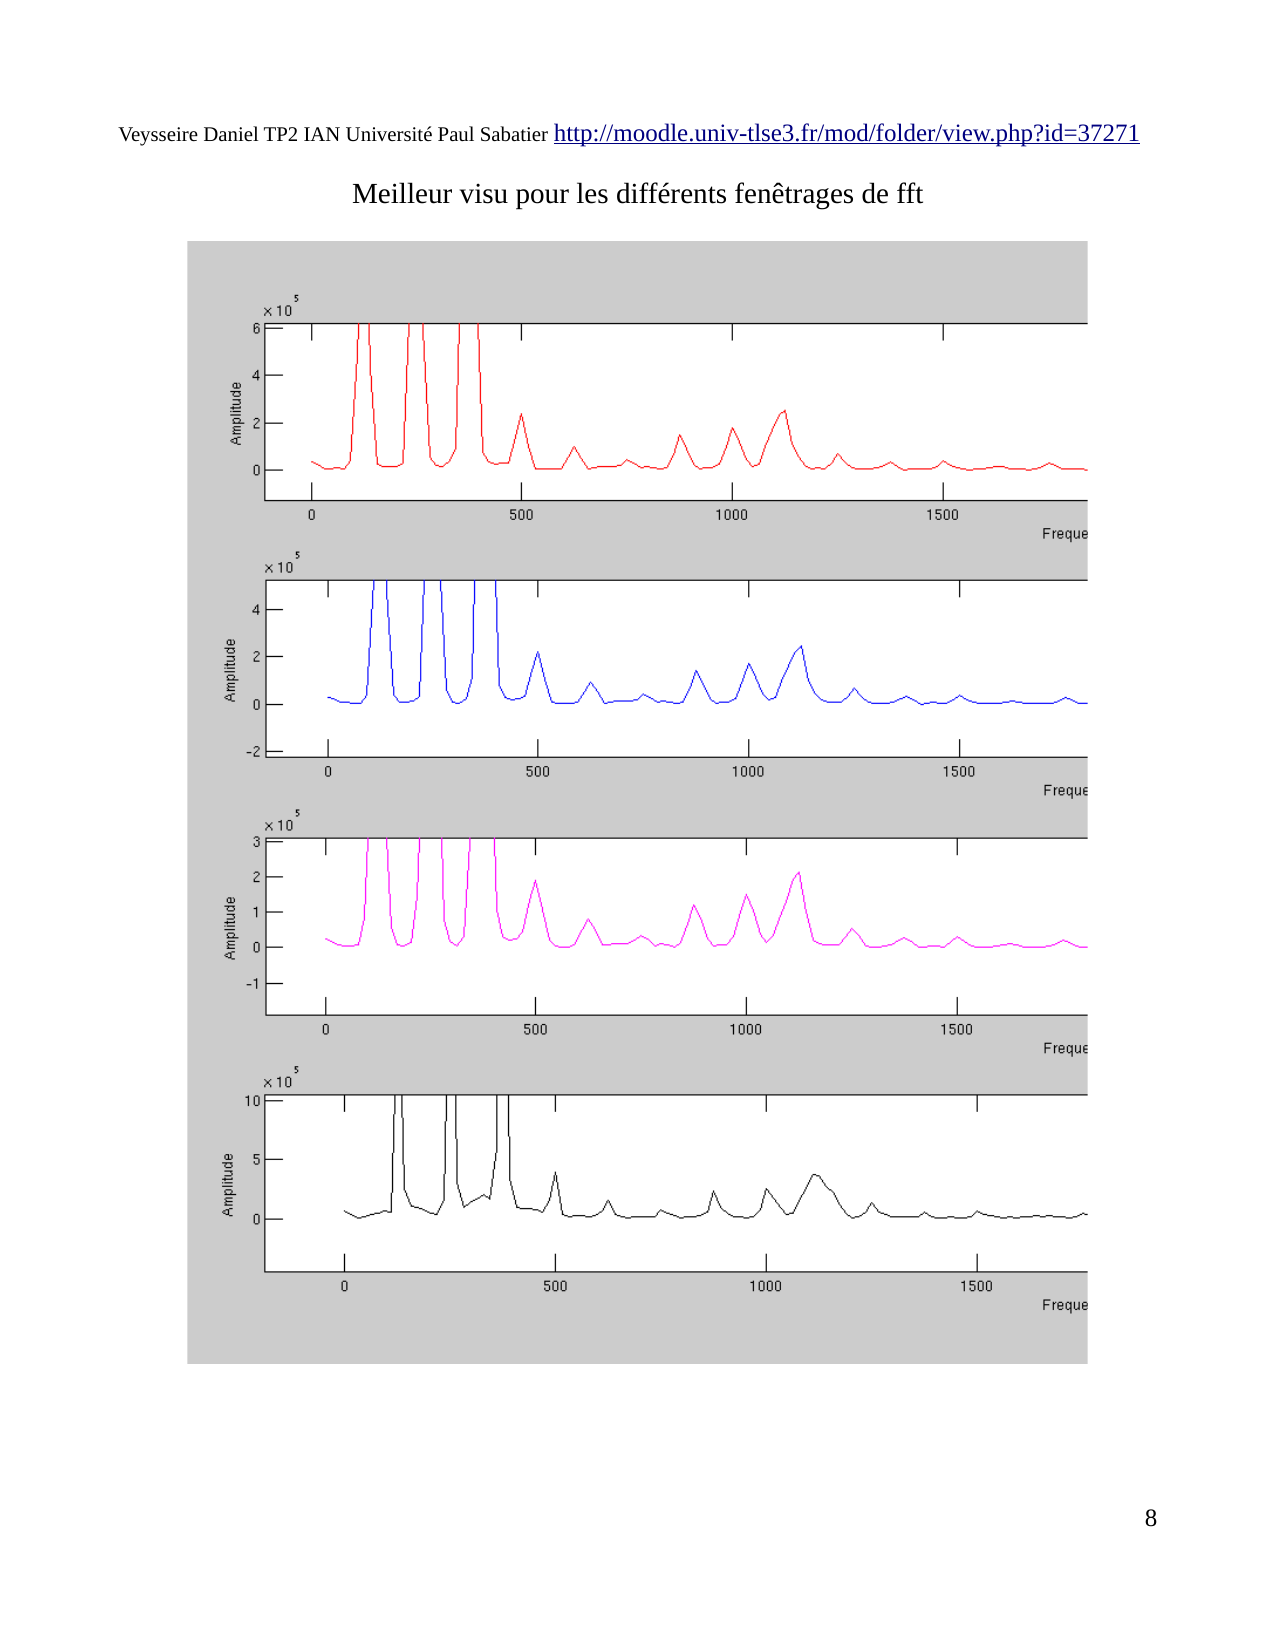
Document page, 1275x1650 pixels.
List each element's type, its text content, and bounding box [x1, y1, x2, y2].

picture [187, 241, 1088, 1364]
text Meilleur visu pour les différents fenêtrages de fft [118, 176, 1157, 210]
